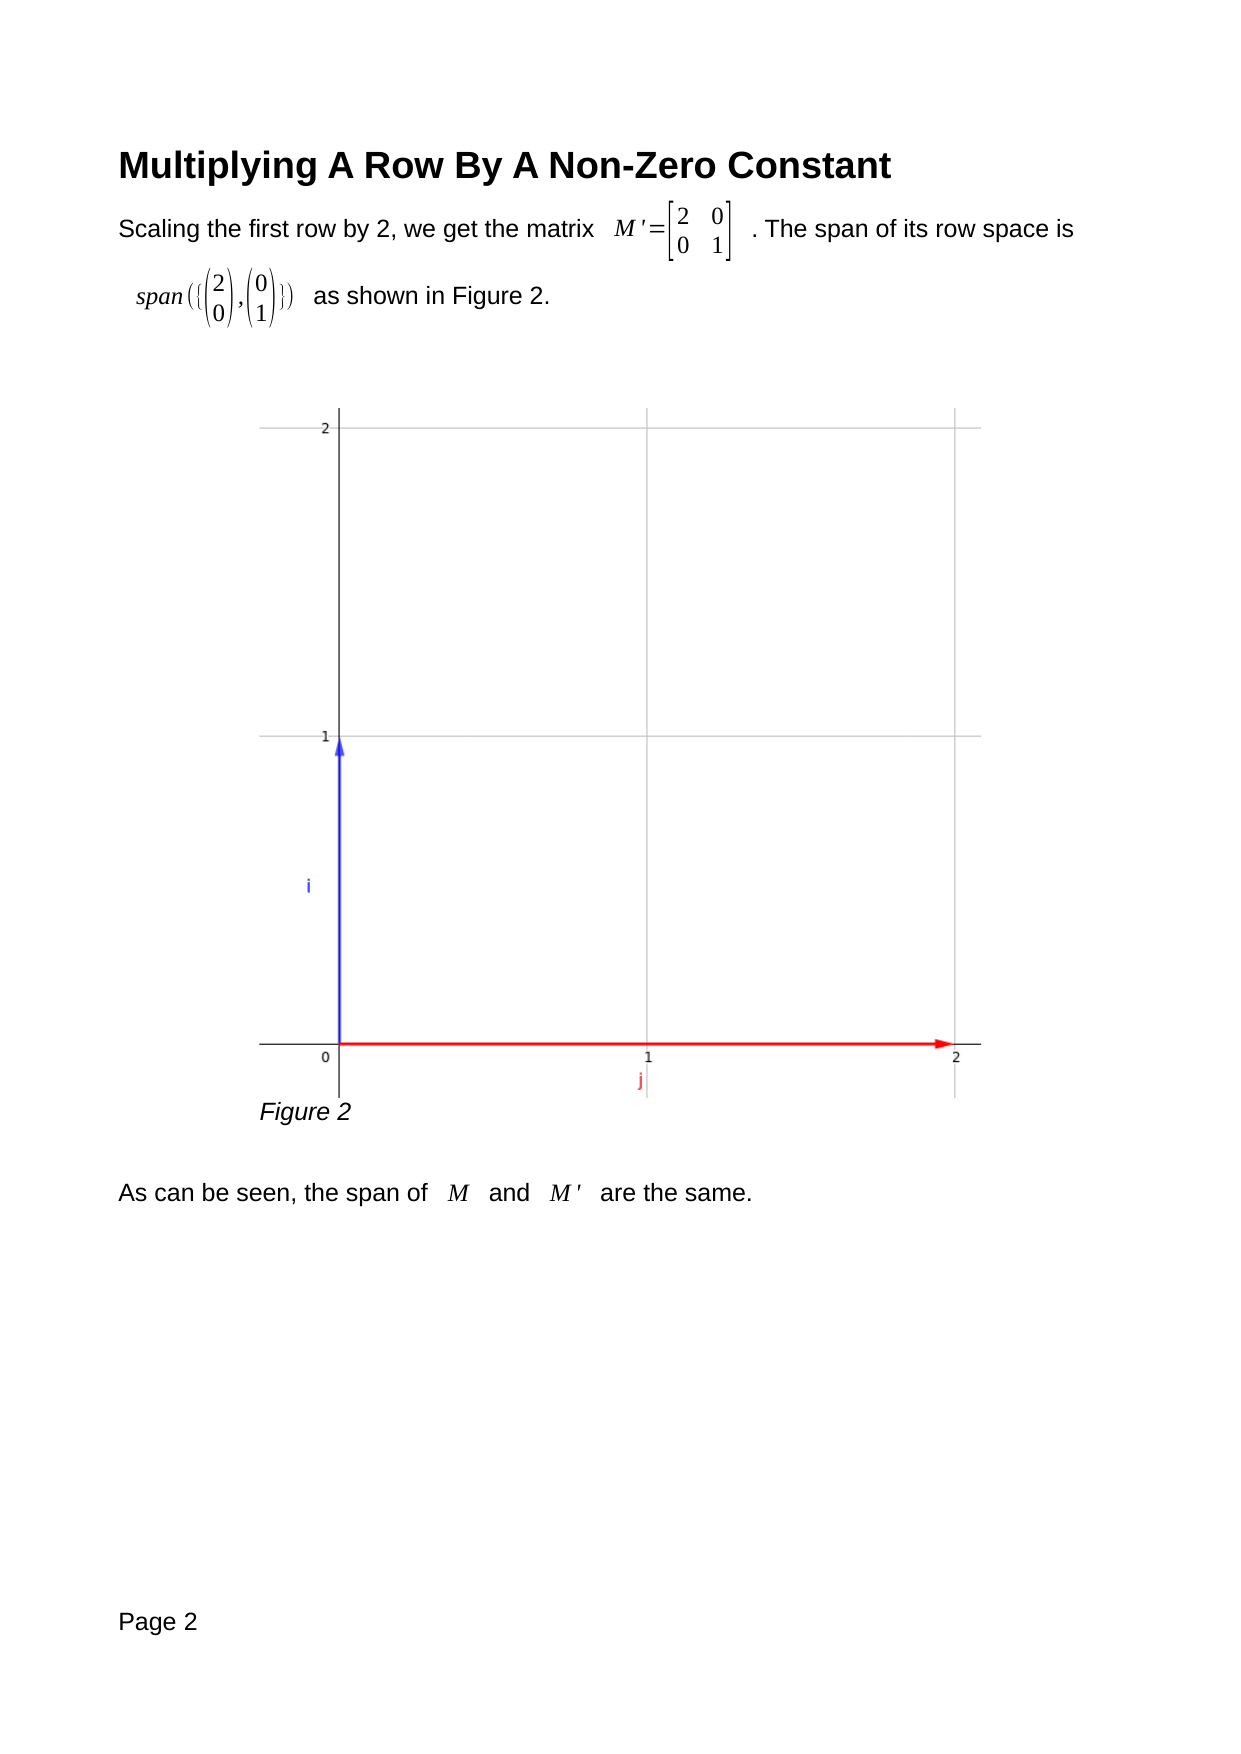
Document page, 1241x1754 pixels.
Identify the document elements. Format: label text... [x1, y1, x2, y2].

text As can be seen, the span ofandare the same. [118, 1178, 1122, 1207]
text Figure 2 [259, 1098, 981, 1126]
text Scaling the first row by 2, we get the matrix. The span of its row space isas shown in Figure 2. [118, 199, 1122, 330]
subtitle Multiplying A Row By A Non-Zero Constant [118, 143, 1122, 187]
picture [259, 408, 982, 1098]
